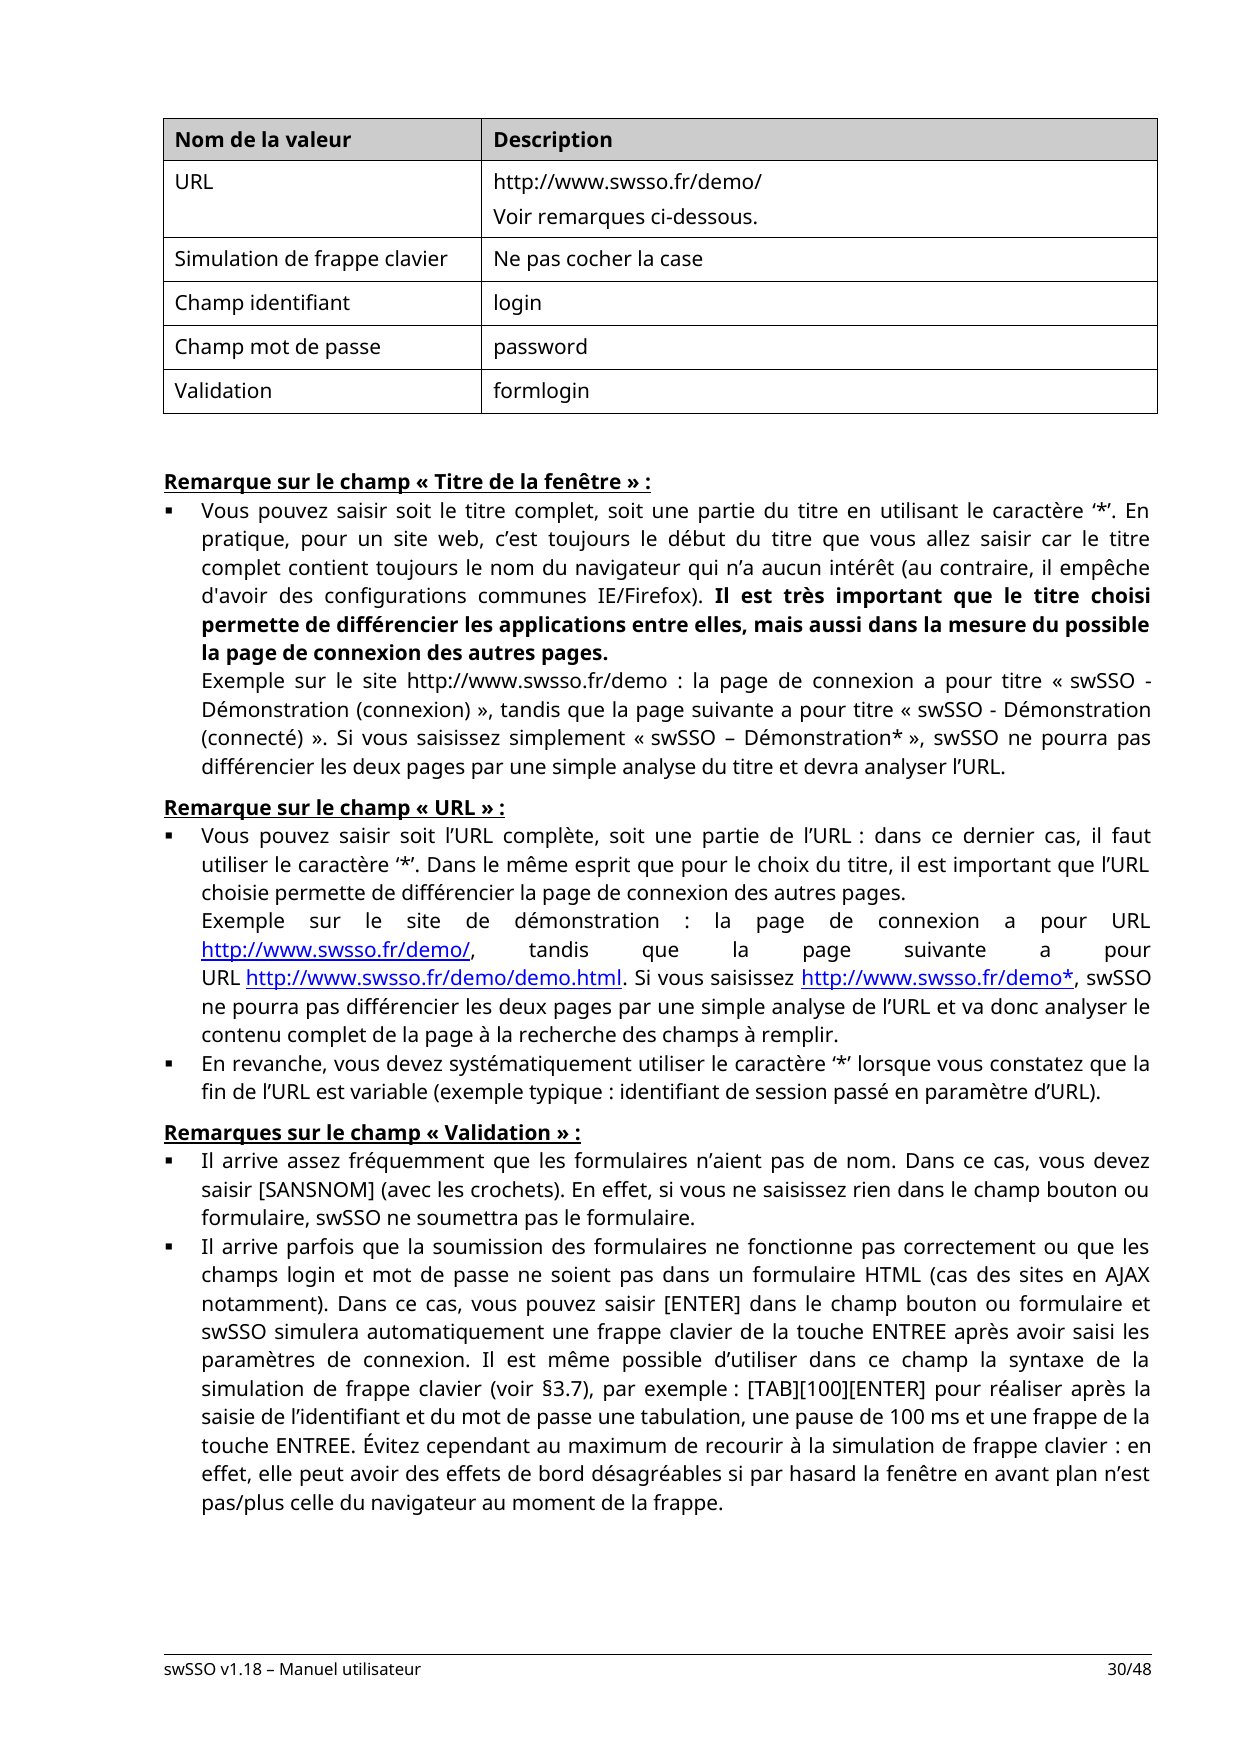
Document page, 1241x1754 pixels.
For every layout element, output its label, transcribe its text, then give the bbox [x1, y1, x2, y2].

table_cell http://www.swsso.fr/demo/ Voir remarques ci-dessous. [482, 161, 1157, 237]
list Vous pouvez saisir soit le titre complet, soit une partie du titre en utilisant le caractère ‘*’. En pratique, pour un site web, c’est toujours le début du titre que vous allez saisir car le titre complet contient toujours le nom du navigateur qui n’a aucun intérêt (au contraire, il empêche d'avoir des configurations communes IE/Firefox). Il est très important que le titre choisi permette de différencier les applications entre elles, mais aussi dans la mesure du possible la page de connexion des autres pages. [164, 496, 1152, 667]
table_cell formlogin [482, 370, 1157, 413]
table_cell Ne pas cocher la case [482, 238, 1157, 281]
table_cell password [482, 326, 1157, 369]
list En revanche, vous devez systématiquement utiliser le caractère ‘*’ lorsque vous constatez que la fin de l’URL est variable (exemple typique : identifiant de session passé en paramètre d’URL). [164, 1049, 1152, 1106]
table_header Description [482, 119, 1157, 160]
text Remarques sur le champ « Validation » : [164, 1118, 1152, 1147]
table_cell Champ mot de passe [164, 326, 481, 369]
table_cell Champ identifiant [164, 282, 481, 325]
list Il arrive assez fréquemment que les formulaires n’aient pas de nom. Dans ce cas, vous devez saisir [SANSNOM] (avec les crochets). En effet, si vous ne saisissez rien dans le champ bouton ou formulaire, swSSO ne soumettra pas le formulaire. [164, 1147, 1152, 1232]
table_header Nom de la valeur [164, 119, 481, 160]
list Il arrive parfois que la soumission des formulaires ne fonctionne pas correctement ou que les champs login et mot de passe ne soient pas dans un formulaire HTML (cas des sites en AJAX notamment). Dans ce cas, vous pouvez saisir [ENTER] dans le champ bouton ou formulaire et swSSO simulera automatiquement une frappe clavier de la touche ENTREE après avoir saisi les paramètres de connexion. Il est même possible d’utiliser dans ce champ la syntaxe de la simulation de frappe clavier (voir §3.7), par exemple : [TAB][100][ENTER] pour réaliser après la saisie de l’identifiant et du mot de passe une tabulation, une pause de 100 ms et une frappe de la touche ENTREE. Évitez cependant au maximum de recourir à la simulation de frappe clavier : en effet, elle peut avoir des effets de bord désagréables si par hasard la fenêtre en avant plan n’est pas/plus celle du navigateur au moment de la frappe. [164, 1232, 1152, 1516]
table_cell login [482, 282, 1157, 325]
table_cell Simulation de frappe clavier [164, 238, 481, 281]
list Vous pouvez saisir soit l’URL complète, soit une partie de l’URL : dans ce dernier cas, il faut utiliser le caractère ‘*’. Dans le même esprit que pour le choix du titre, il est important que l’URL choisie permette de différencier la page de connexion des autres pages. [164, 821, 1152, 907]
text Exemple sur le site de démonstration : la page de connexion a pour URL http://www.swsso.fr/demo/, tandis que la page suivante a pour URL http://www.swsso.fr/demo/demo.html. Si vous saisissez http://www.swsso.fr/demo*, swSSO ne pourra pas différencier les deux pages par une simple analyse de l’URL et va donc analyser le contenu complet de la page à la recherche des champs à remplir. [201, 907, 1152, 1049]
table_cell Validation [164, 370, 481, 413]
table_cell URL [164, 161, 481, 237]
text Exemple sur le site http://www.swsso.fr/demo : la page de connexion a pour titre « swSSO - Démonstration (connexion) », tandis que la page suivante a pour titre « swSSO - Démonstration (connecté) ». Si vous saisissez simplement « swSSO – Démonstration* », swSSO ne pourra pas différencier les deux pages par une simple analyse du titre et devra analyser l’URL. [201, 667, 1152, 780]
text Remarque sur le champ « Titre de la fenêtre » : [164, 467, 1152, 496]
text Remarque sur le champ « URL » : [164, 793, 1152, 821]
